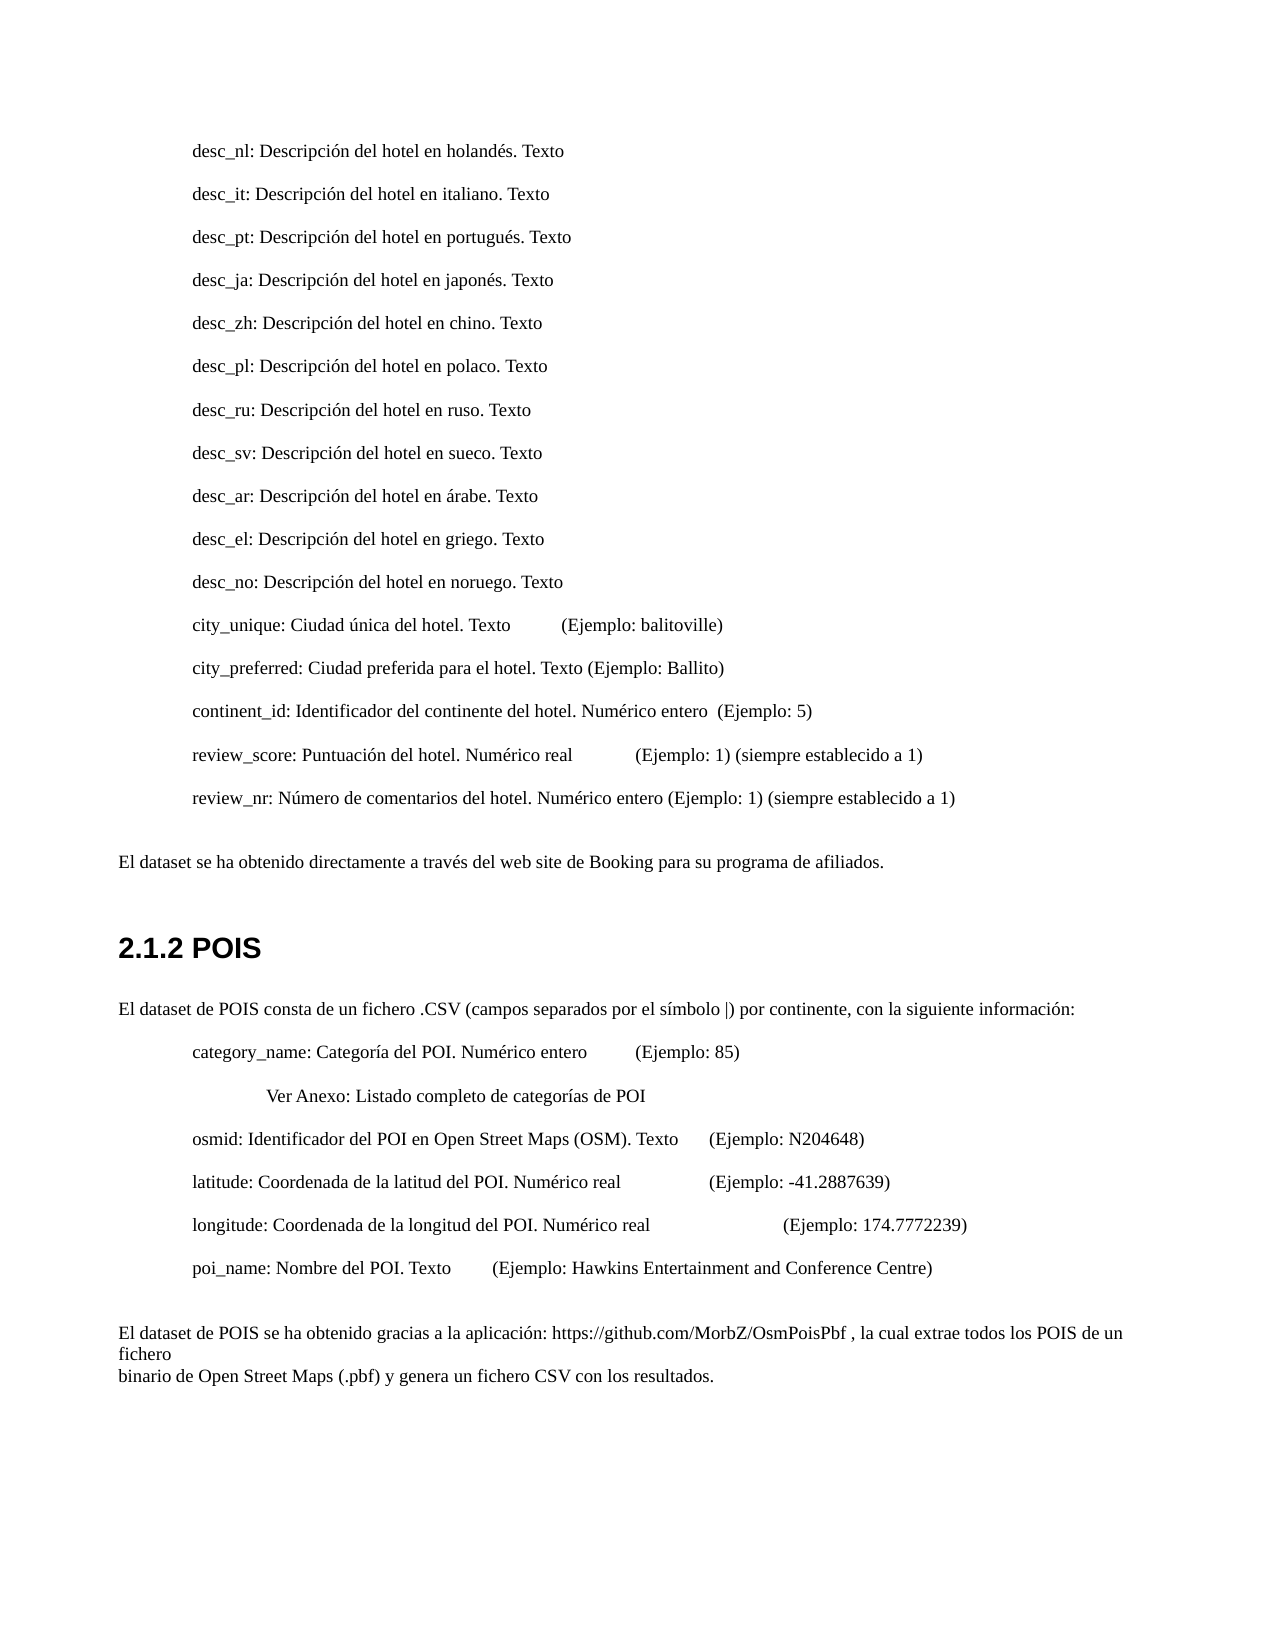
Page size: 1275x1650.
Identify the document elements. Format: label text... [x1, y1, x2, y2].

text El dataset de POIS se ha obtenido gracias a la aplicación: https://github.com/MorbZ/OsmPoisPbf , la cual extrae todos los POIS de un fichero [118, 1322, 1157, 1365]
text city_preferred: Ciudad preferida para el hotel. Texto (Ejemplo: Ballito) [118, 657, 1157, 679]
text review_score: Puntuación del hotel. Numérico real (Ejemplo: 1) (siempre establecido a 1) [118, 743, 1157, 765]
text desc_el: Descripción del hotel en griego. Texto [118, 528, 1157, 549]
text El dataset se ha obtenido directamente a través del web site de Booking para su programa de afiliados. [118, 851, 1157, 873]
text desc_nl: Descripción del hotel en holandés. Texto [118, 140, 1157, 161]
text review_nr: Número de comentarios del hotel. Numérico entero (Ejemplo: 1) (siempre establecido a 1) [118, 787, 1157, 808]
text binario de Open Street Maps (.pbf) y genera un fichero CSV con los resultados. [118, 1365, 1157, 1386]
text latitude: Coordenada de la latitud del POI. Numérico real (Ejemplo: -41.2887639) [118, 1171, 1157, 1192]
text desc_it: Descripción del hotel en italiano. Texto [118, 183, 1157, 204]
text continent_id: Identificador del continente del hotel. Numérico entero (Ejemplo: 5) [118, 700, 1157, 722]
text desc_pl: Descripción del hotel en polaco. Texto [118, 355, 1157, 377]
text Ver Anexo: Listado completo de categorías de POI [118, 1084, 1157, 1106]
text El dataset de POIS consta de un fichero .CSV (campos separados por el símbolo |) por continente, con la siguiente información: [118, 998, 1157, 1020]
text desc_ar: Descripción del hotel en árabe. Texto [118, 485, 1157, 506]
text osmid: Identificador del POI en Open Street Maps (OSM). Texto (Ejemplo: N204648) [118, 1128, 1157, 1149]
text desc_sv: Descripción del hotel en sueco. Texto [118, 442, 1157, 463]
text desc_ru: Descripción del hotel en ruso. Texto [118, 398, 1157, 420]
text desc_zh: Descripción del hotel en chino. Texto [118, 312, 1157, 334]
text poi_name: Nombre del POI. Texto (Ejemplo: Hawkins Entertainment and Conference Centre) [118, 1257, 1157, 1279]
text category_name: Categoría del POI. Numérico entero (Ejemplo: 85) [118, 1041, 1157, 1063]
text desc_no: Descripción del hotel en noruego. Texto [118, 571, 1157, 592]
text desc_ja: Descripción del hotel en japonés. Texto [118, 269, 1157, 291]
text city_unique: Ciudad única del hotel. Texto (Ejemplo: balitoville) [118, 614, 1157, 636]
subtitle 2.1.2 POIS [118, 931, 1157, 964]
text longitude: Coordenada de la longitud del POI. Numérico real (Ejemplo: 174.7772239) [118, 1214, 1157, 1236]
text desc_pt: Descripción del hotel en portugués. Texto [118, 226, 1157, 247]
